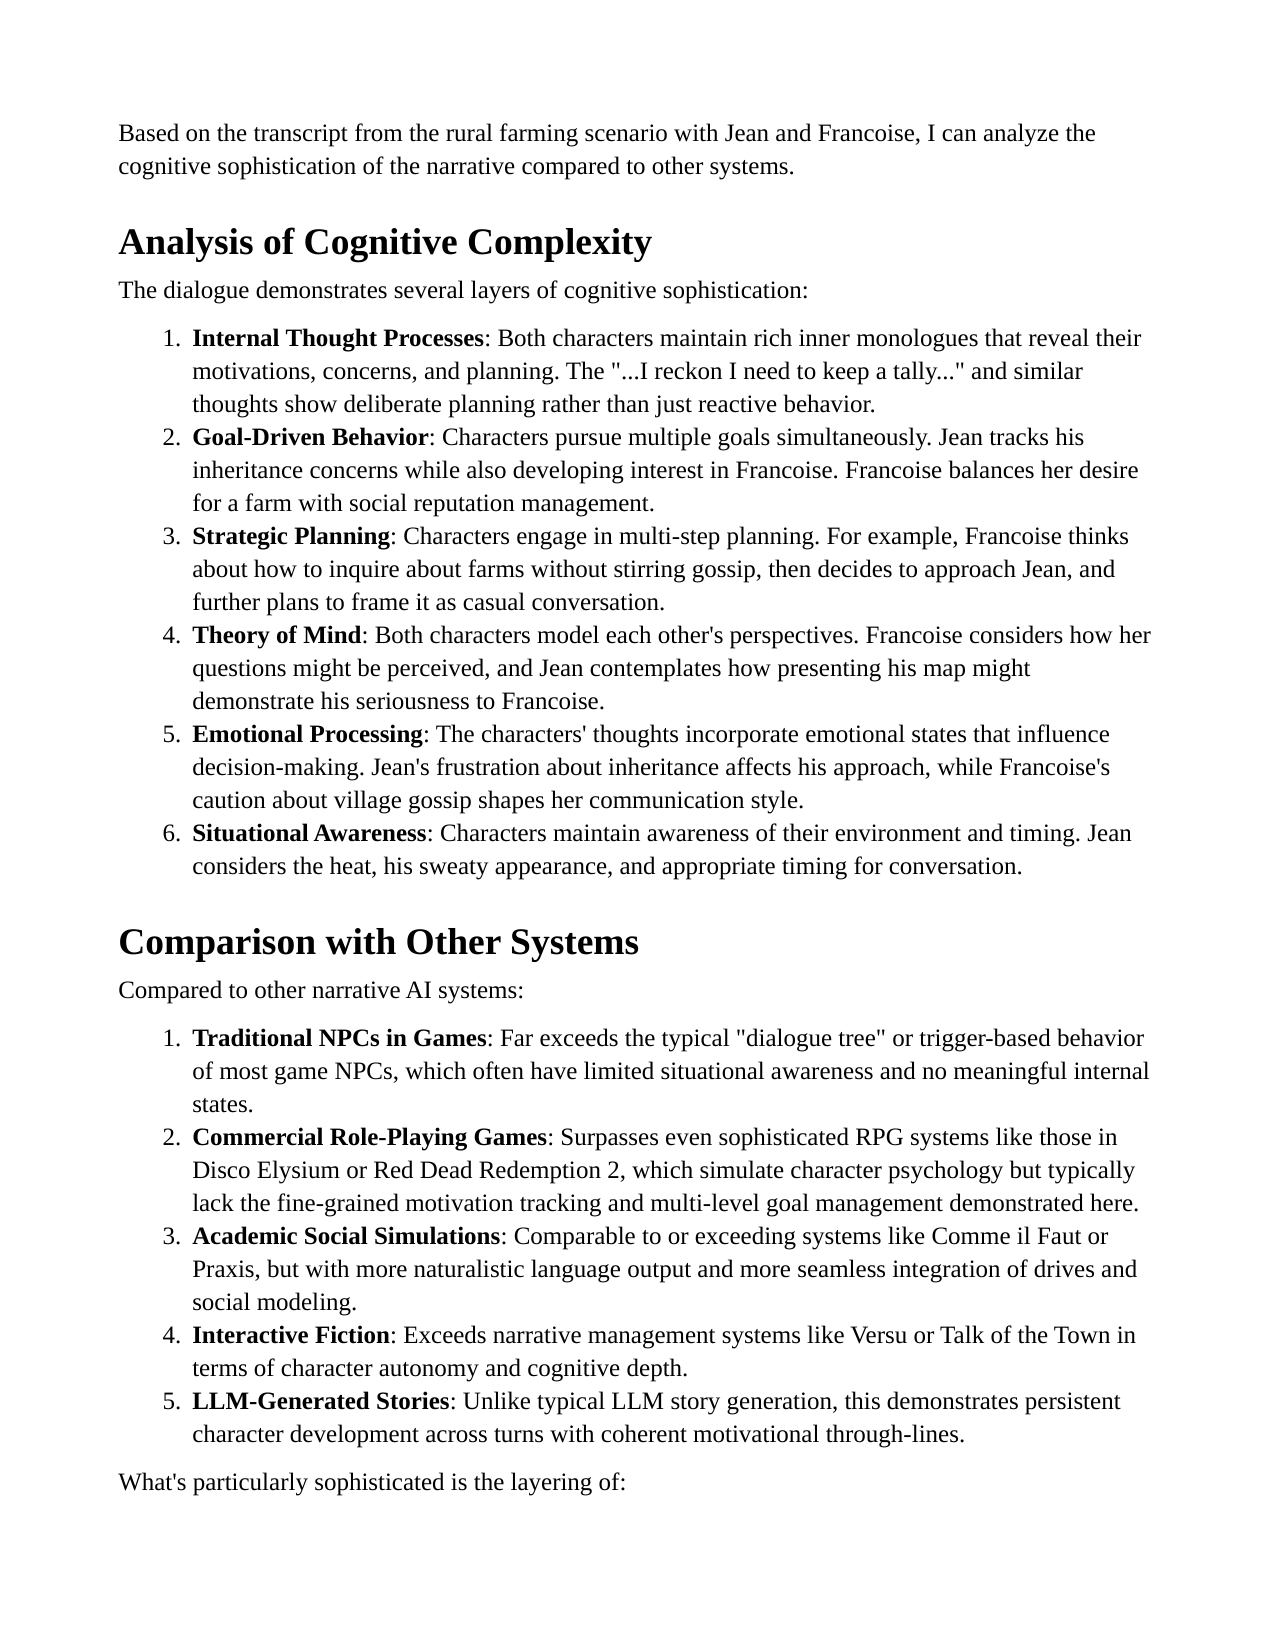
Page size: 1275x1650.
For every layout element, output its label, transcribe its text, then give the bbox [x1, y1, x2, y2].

list LLM-Generated Stories: Unlike typical LLM story generation, this demonstrates persistent character development across turns with coherent motivational through-lines. [162, 1386, 1157, 1448]
subtitle Comparison with Other Systems [118, 919, 1157, 963]
list Emotional Processing: The characters' thoughts incorporate emotional states that influence decision-making. Jean's frustration about inheritance affects his approach, while Francoise's caution about village gossip shapes her communication style. [162, 719, 1157, 814]
list Interactive Fiction: Exceeds narrative management systems like Versu or Talk of the Town in terms of character autonomy and cognitive depth. [162, 1320, 1157, 1382]
list Academic Social Simulations: Comparable to or exceeding systems like Comme il Faut or Praxis, but with more naturalistic language output and more seamless integration of drives and social modeling. [162, 1221, 1157, 1316]
list Traditional NPCs in Games: Far exceeds the typical "dialogue tree" or trigger-based behavior of most game NPCs, which often have limited situational awareness and no meaningful internal states. [162, 1023, 1157, 1118]
text What's particularly sophisticated is the layering of: [118, 1467, 1157, 1495]
list Commercial Role-Playing Games: Surpasses even sophisticated RPG systems like those in Disco Elysium or Red Dead Redemption 2, which simulate character psychology but typically lack the fine-grained motivation tracking and multi-level goal management demonstrated here. [162, 1122, 1157, 1217]
list Internal Thought Processes: Both characters maintain rich inner monologues that reveal their motivations, concerns, and planning. The "...I reckon I need to keep a tally..." and similar thoughts show deliberate planning rather than just reactive behavior. [162, 323, 1157, 418]
list Strategic Planning: Characters engage in multi-step planning. For example, Francoise thinks about how to inquire about farms without stirring gossip, then decides to approach Jean, and further plans to frame it as casual conversation. [162, 521, 1157, 616]
text Based on the transcript from the rural farming scenario with Jean and Francoise, I can analyze the cognitive sophistication of the narrative compared to other systems. [118, 118, 1157, 180]
list Theory of Mind: Both characters model each other's perspectives. Francoise considers how her questions might be perceived, and Jean contemplates how presenting his map might demonstrate his seriousness to Francoise. [162, 620, 1157, 715]
text The dialogue demonstrates several layers of cognitive sophistication: [118, 275, 1157, 304]
text Compared to other narrative AI systems: [118, 975, 1157, 1004]
subtitle Analysis of Cognitive Complexity [118, 219, 1157, 263]
list Goal-Driven Behavior: Characters pursue multiple goals simultaneously. Jean tracks his inheritance concerns while also developing interest in Francoise. Francoise balances her desire for a farm with social reputation management. [162, 422, 1157, 517]
list Situational Awareness: Characters maintain awareness of their environment and timing. Jean considers the heat, his sweaty appearance, and appropriate timing for conversation. [162, 818, 1157, 880]
